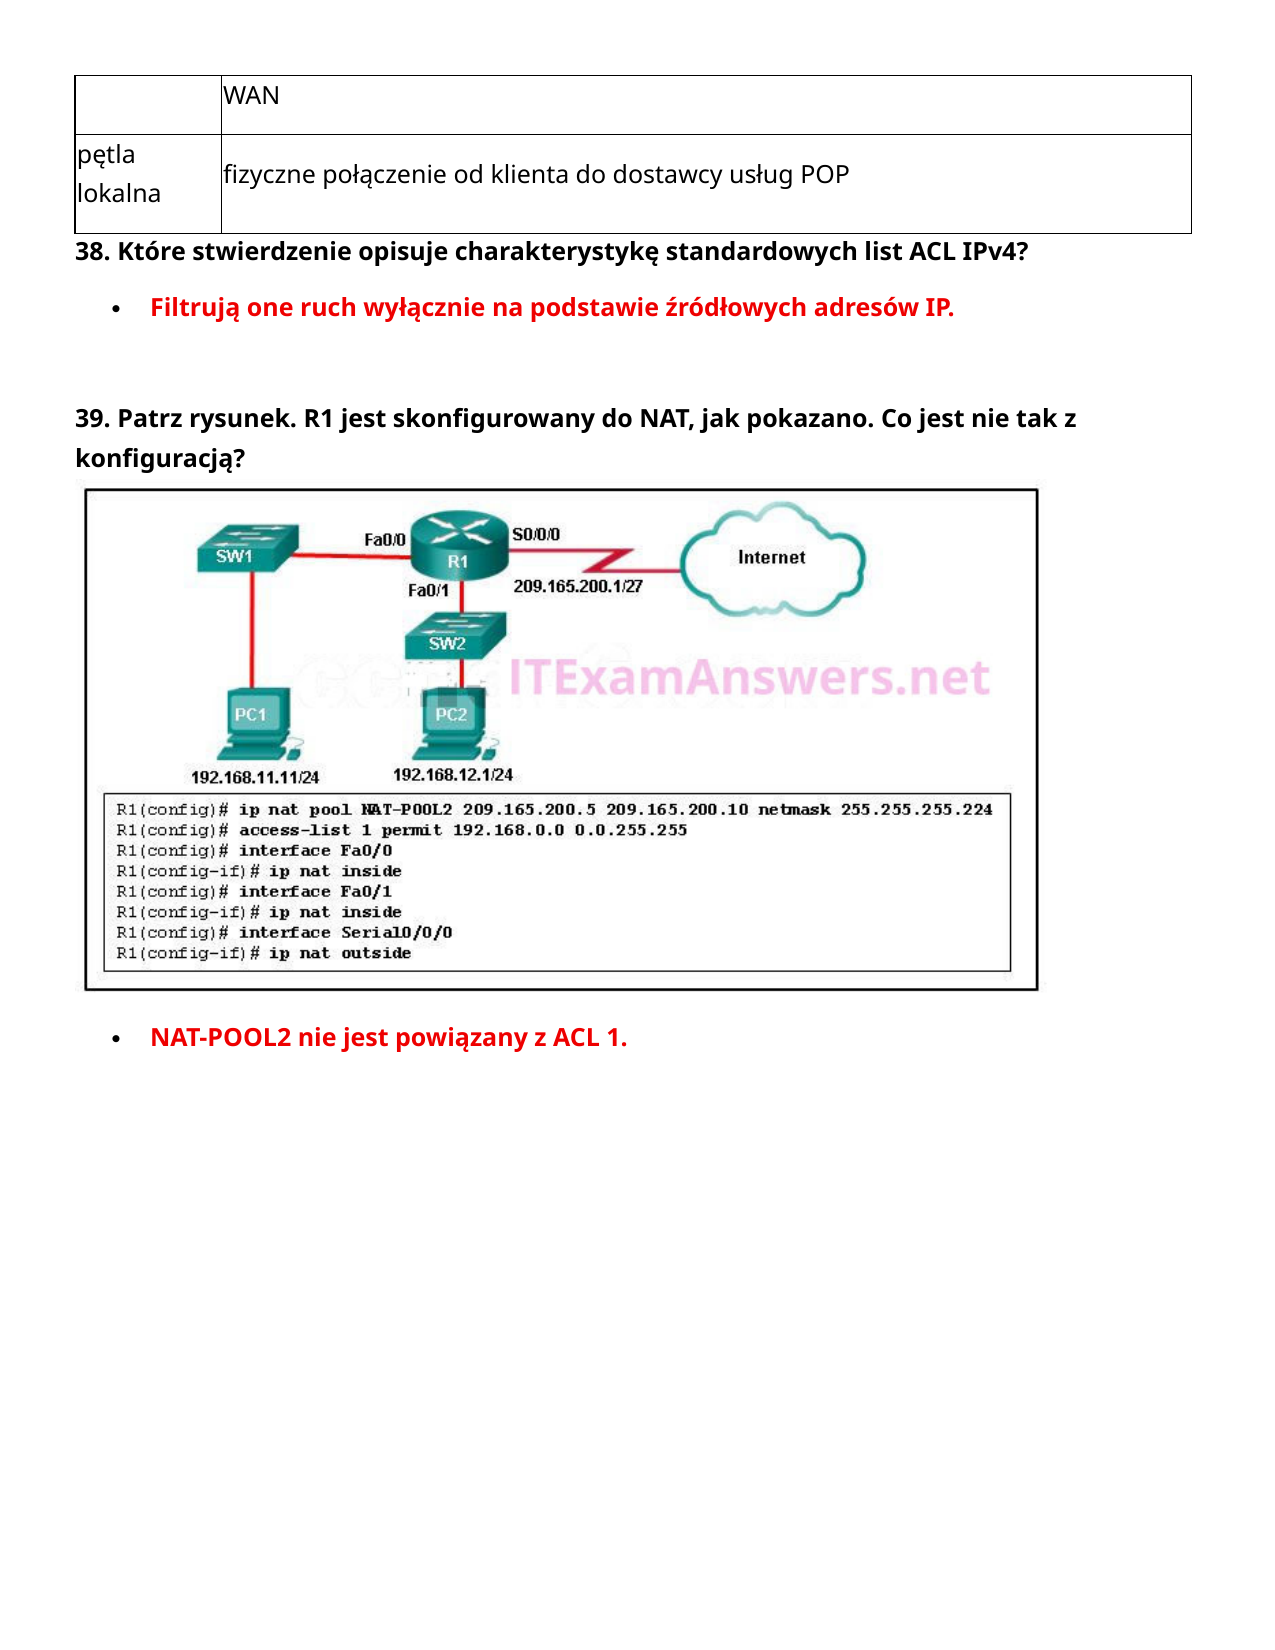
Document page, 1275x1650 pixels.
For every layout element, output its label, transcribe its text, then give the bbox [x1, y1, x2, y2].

table_cell WAN [222, 76, 1191, 134]
table_cell pętla lokalna [76, 135, 221, 232]
list Filtrują one ruch wyłącznie na podstawie źródłowych adresów IP. [112, 289, 1200, 323]
table_cell [76, 76, 221, 134]
table_cell fizyczne połączenie od klienta do dostawcy usług POP [222, 135, 1191, 232]
text 38. Które stwierdzenie opisuje charakterystykę standardowych list ACL IPv4? [75, 233, 1200, 268]
text 39. Patrz rysunek. R1 jest skonfigurowany do NAT, jak pokazano. Co jest nie tak z konfiguracją? [75, 401, 1200, 997]
list NAT-POOL2 nie jest powiązany z ACL 1. [112, 1019, 1200, 1053]
